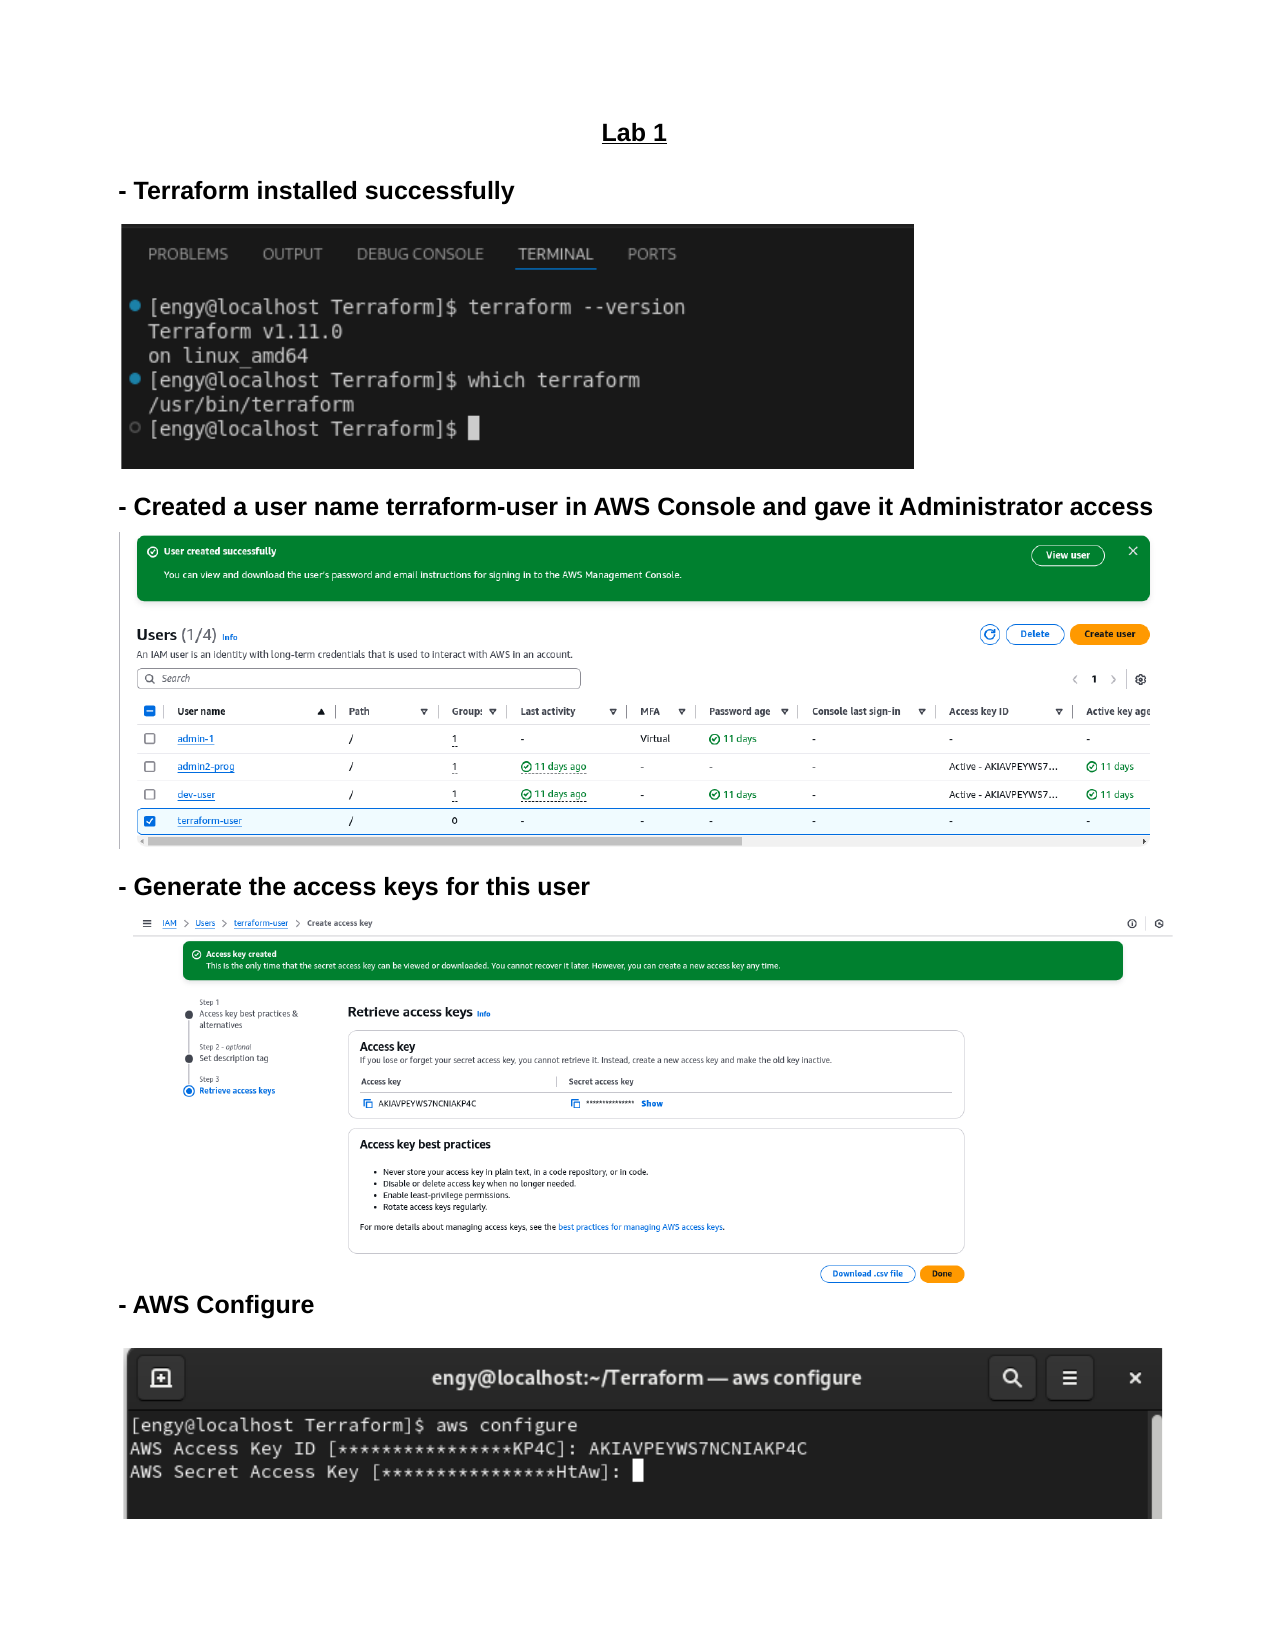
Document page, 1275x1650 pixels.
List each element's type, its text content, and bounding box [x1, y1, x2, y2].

picture [118, 532, 1157, 849]
picture [121, 224, 914, 469]
text - Terraform installed successfully [118, 176, 1157, 204]
picture [136, 914, 1173, 1291]
text - AWS Configure [118, 901, 1157, 1319]
text Lab 1 [118, 118, 1157, 147]
text - Created a user name terraform-user in AWS Console and gave it Administrator access [118, 492, 1157, 521]
picture [123, 1348, 1163, 1519]
text - Generate the access keys for this user [118, 872, 1157, 901]
